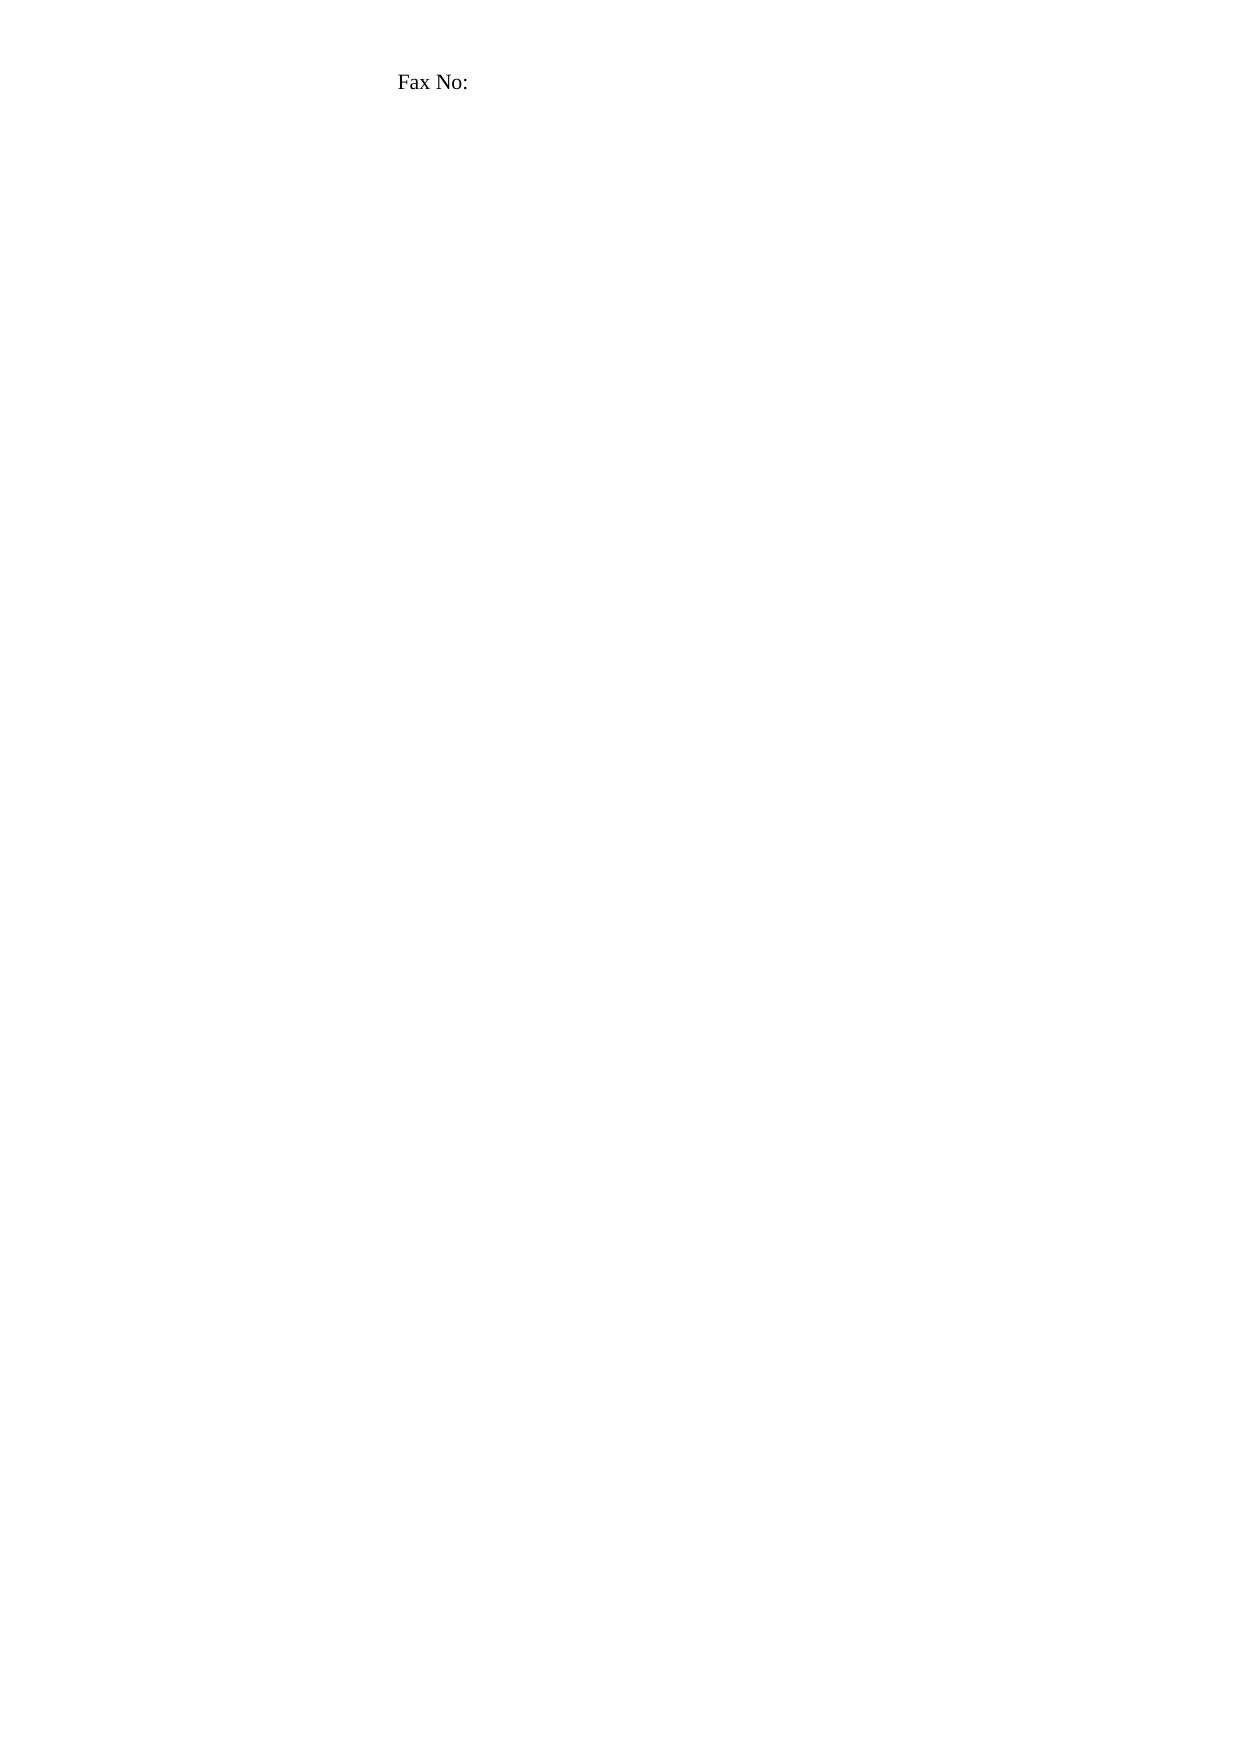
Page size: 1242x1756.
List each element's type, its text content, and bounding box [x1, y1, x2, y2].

table_header Fax No: [144, 56, 625, 100]
table_header [625, 56, 1106, 100]
